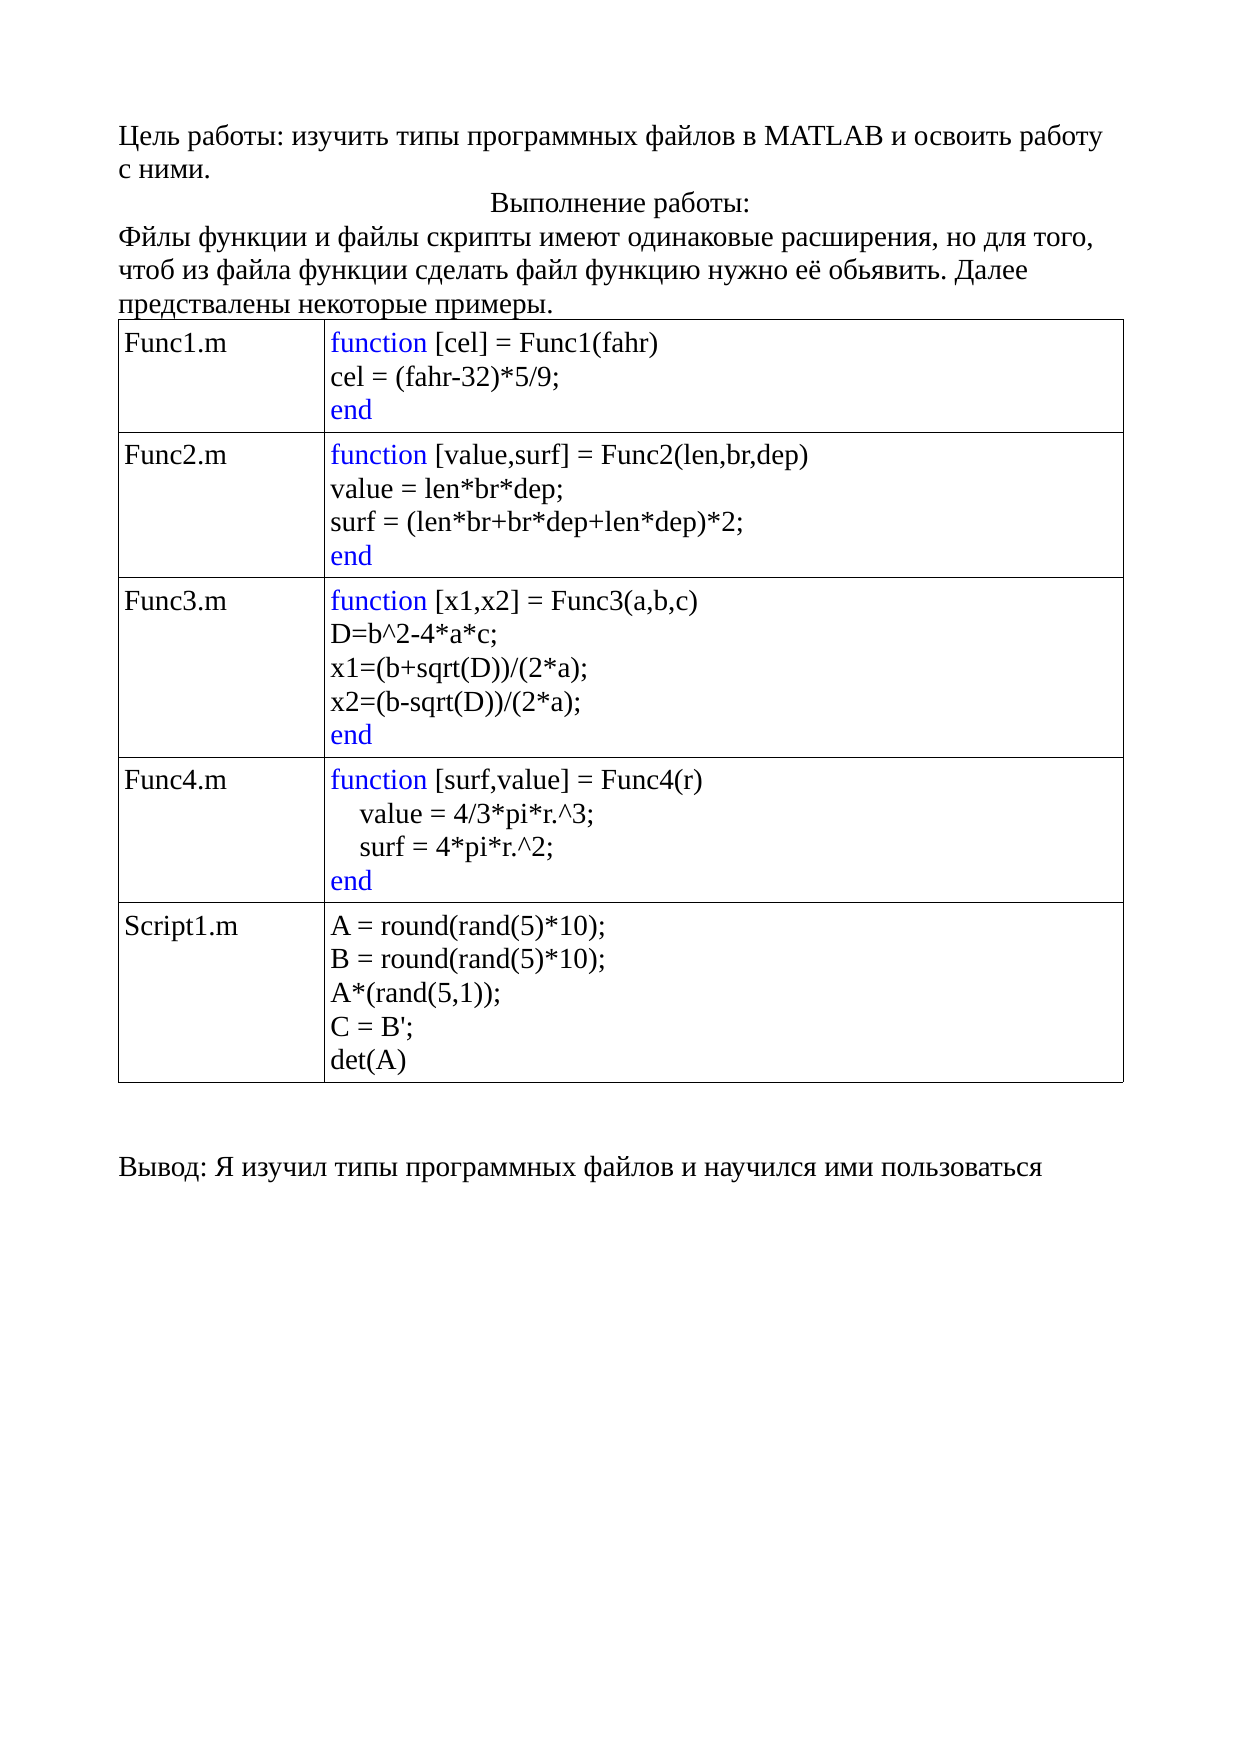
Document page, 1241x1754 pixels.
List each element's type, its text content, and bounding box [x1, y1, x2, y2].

table_cell function [surf,value] = Func4(r) value = 4/3*pi*r.^3; surf = 4*pi*r.^2; end [325, 758, 1123, 902]
table_cell Func4.m [119, 758, 324, 902]
text Цель работы: изучить типы программных файлов в MATLAB и освоить работу с ними. [118, 118, 1122, 185]
table_cell A = round(rand(5)*10); B = round(rand(5)*10); A*(rand(5,1)); C = B'; det(A) [325, 903, 1123, 1082]
table_cell function [x1,x2] = Func3(a,b,c) D=b^2-4*a*c; x1=(b+sqrt(D))/(2*a); x2=(b-sqrt(D))/(2*a); end [325, 578, 1123, 757]
text Вывод: Я изучил типы программных файлов и научился ими пользоваться [118, 1149, 1122, 1182]
table_cell Func3.m [119, 578, 324, 757]
table_cell Script1.m [119, 903, 324, 1082]
text Выполнение работы: [118, 185, 1122, 219]
table_header function [cel] = Func1(fahr) cel = (fahr-32)*5/9; end [325, 320, 1123, 432]
text Фйлы функции и файлы скрипты имеют одинаковые расширения, но для того, чтоб из файла функции сделать файл функцию нужно её обьявить. Далее предствалены некоторые примеры. [118, 219, 1122, 319]
table_cell function [value,surf] = Func2(len,br,dep) value = len*br*dep; surf = (len*br+br*dep+len*dep)*2; end [325, 433, 1123, 577]
table_cell Func2.m [119, 433, 324, 577]
table_header Func1.m [119, 320, 324, 432]
